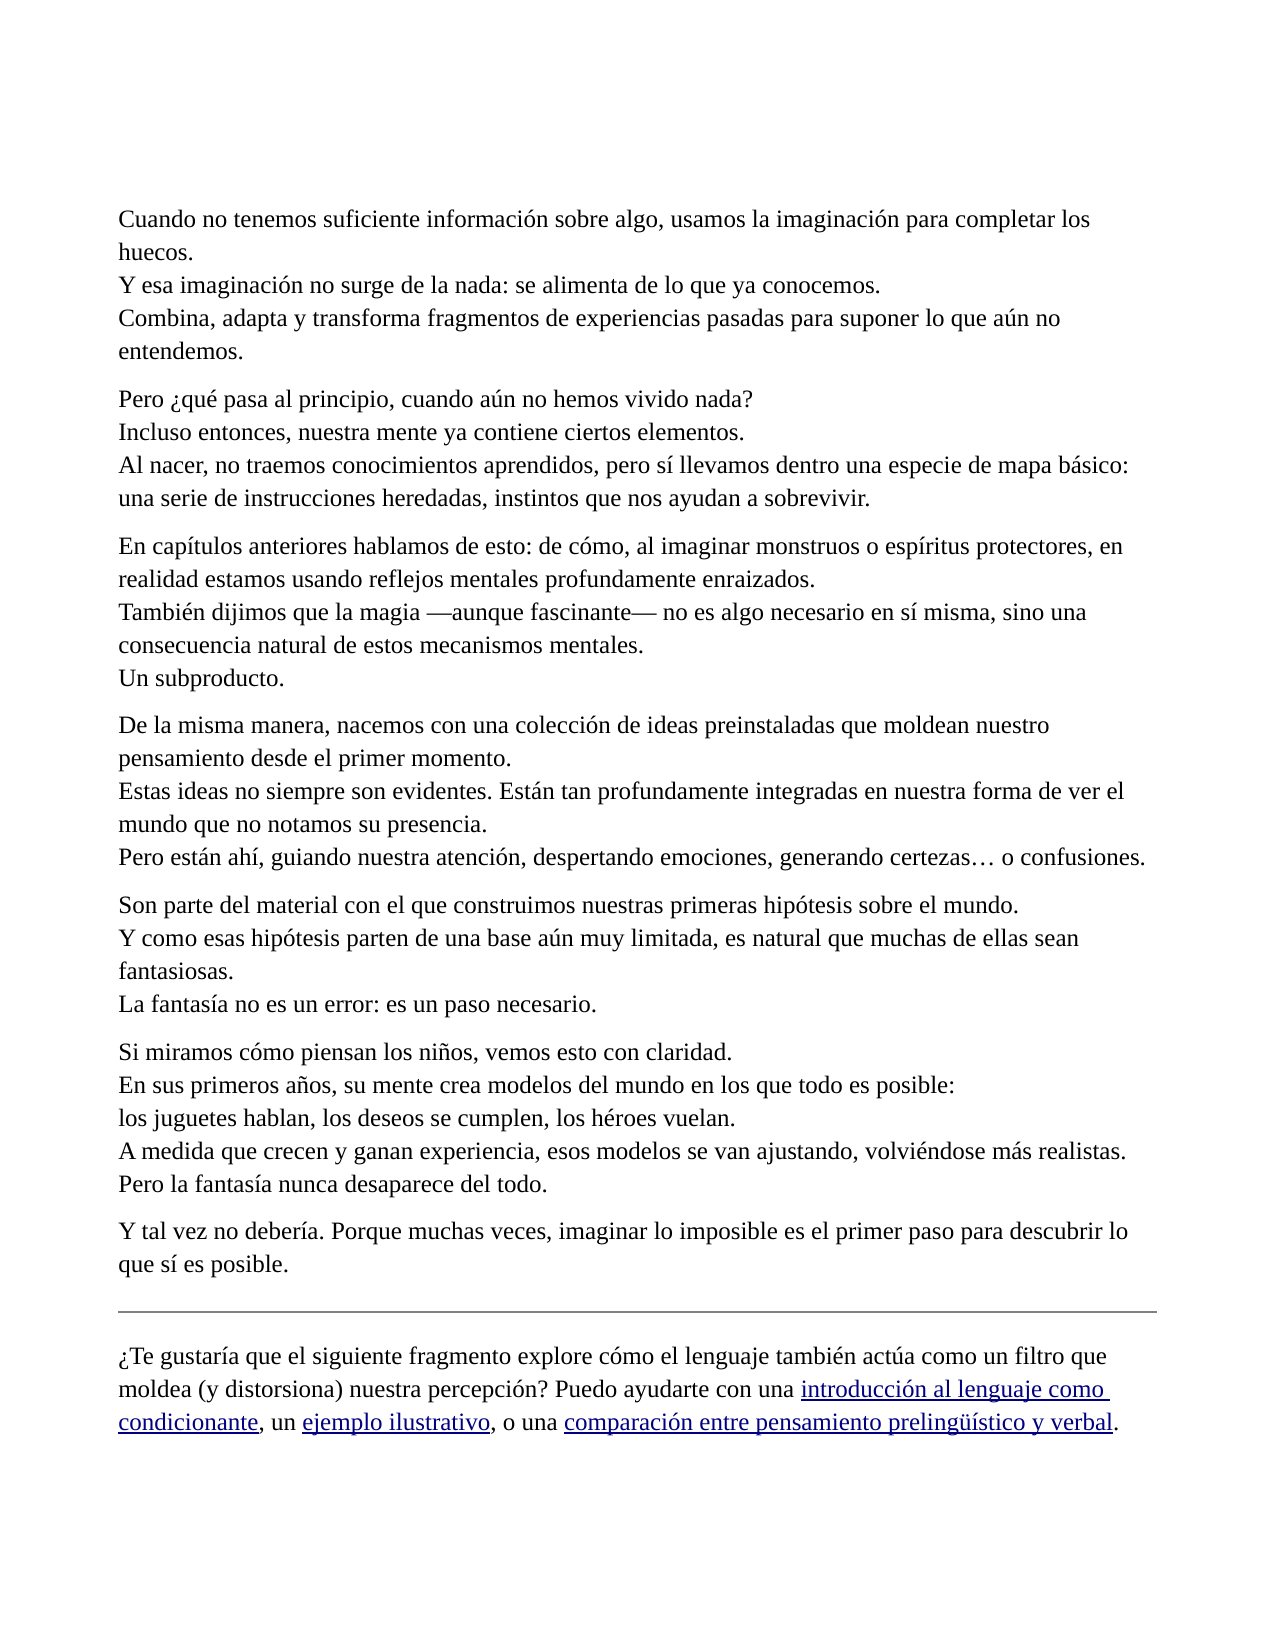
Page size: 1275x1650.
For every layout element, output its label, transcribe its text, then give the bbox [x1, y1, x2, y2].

text En capítulos anteriores hablamos de esto: de cómo, al imaginar monstruos o espíritus protectores, en realidad estamos usando reflejos mentales profundamente enraizados. También dijimos que la magia —aunque fascinante— no es algo necesario en sí misma, sino una consecuencia natural de estos mecanismos mentales. Un subproducto. [118, 531, 1157, 692]
text Son parte del material con el que construimos nuestras primeras hipótesis sobre el mundo. Y como esas hipótesis parten de una base aún muy limitada, es natural que muchas de ellas sean fantasiosas. La fantasía no es un error: es un paso necesario. [118, 890, 1157, 1018]
text Cuando no tenemos suficiente información sobre algo, usamos la imaginación para completar los huecos. Y esa imaginación no surge de la nada: se alimenta de lo que ya conocemos. Combina, adapta y transforma fragmentos de experiencias pasadas para suponer lo que aún no entendemos. [118, 204, 1157, 365]
text ¿Te gustaría que el siguiente fragmento explore cómo el lenguaje también actúa como un filtro que moldea (y distorsiona) nuestra percepción? Puedo ayudarte con una introducción al lenguaje como condicionante, un ejemplo ilustrativo, o una comparación entre pensamiento prelingüístico y verbal. [118, 1341, 1157, 1436]
text De la misma manera, nacemos con una colección de ideas preinstaladas que moldean nuestro pensamiento desde el primer momento. Estas ideas no siempre son evidentes. Están tan profundamente integradas en nuestra forma de ver el mundo que no notamos su presencia. Pero están ahí, guiando nuestra atención, despertando emociones, generando certezas… o confusiones. [118, 710, 1157, 871]
text Pero ¿qué pasa al principio, cuando aún no hemos vivido nada? Incluso entonces, nuestra mente ya contiene ciertos elementos. Al nacer, no traemos conocimientos aprendidos, pero sí llevamos dentro una especie de mapa básico: una serie de instrucciones heredadas, instintos que nos ayudan a sobrevivir. [118, 384, 1157, 512]
text Si miramos cómo piensan los niños, vemos esto con claridad. En sus primeros años, su mente crea modelos del mundo en los que todo es posible: los juguetes hablan, los deseos se cumplen, los héroes vuelan. A medida que crecen y ganan experiencia, esos modelos se van ajustando, volviéndose más realistas. Pero la fantasía nunca desaparece del todo. [118, 1037, 1157, 1198]
text Y tal vez no debería. Porque muchas veces, imaginar lo imposible es el primer paso para descubrir lo que sí es posible. [118, 1216, 1157, 1278]
